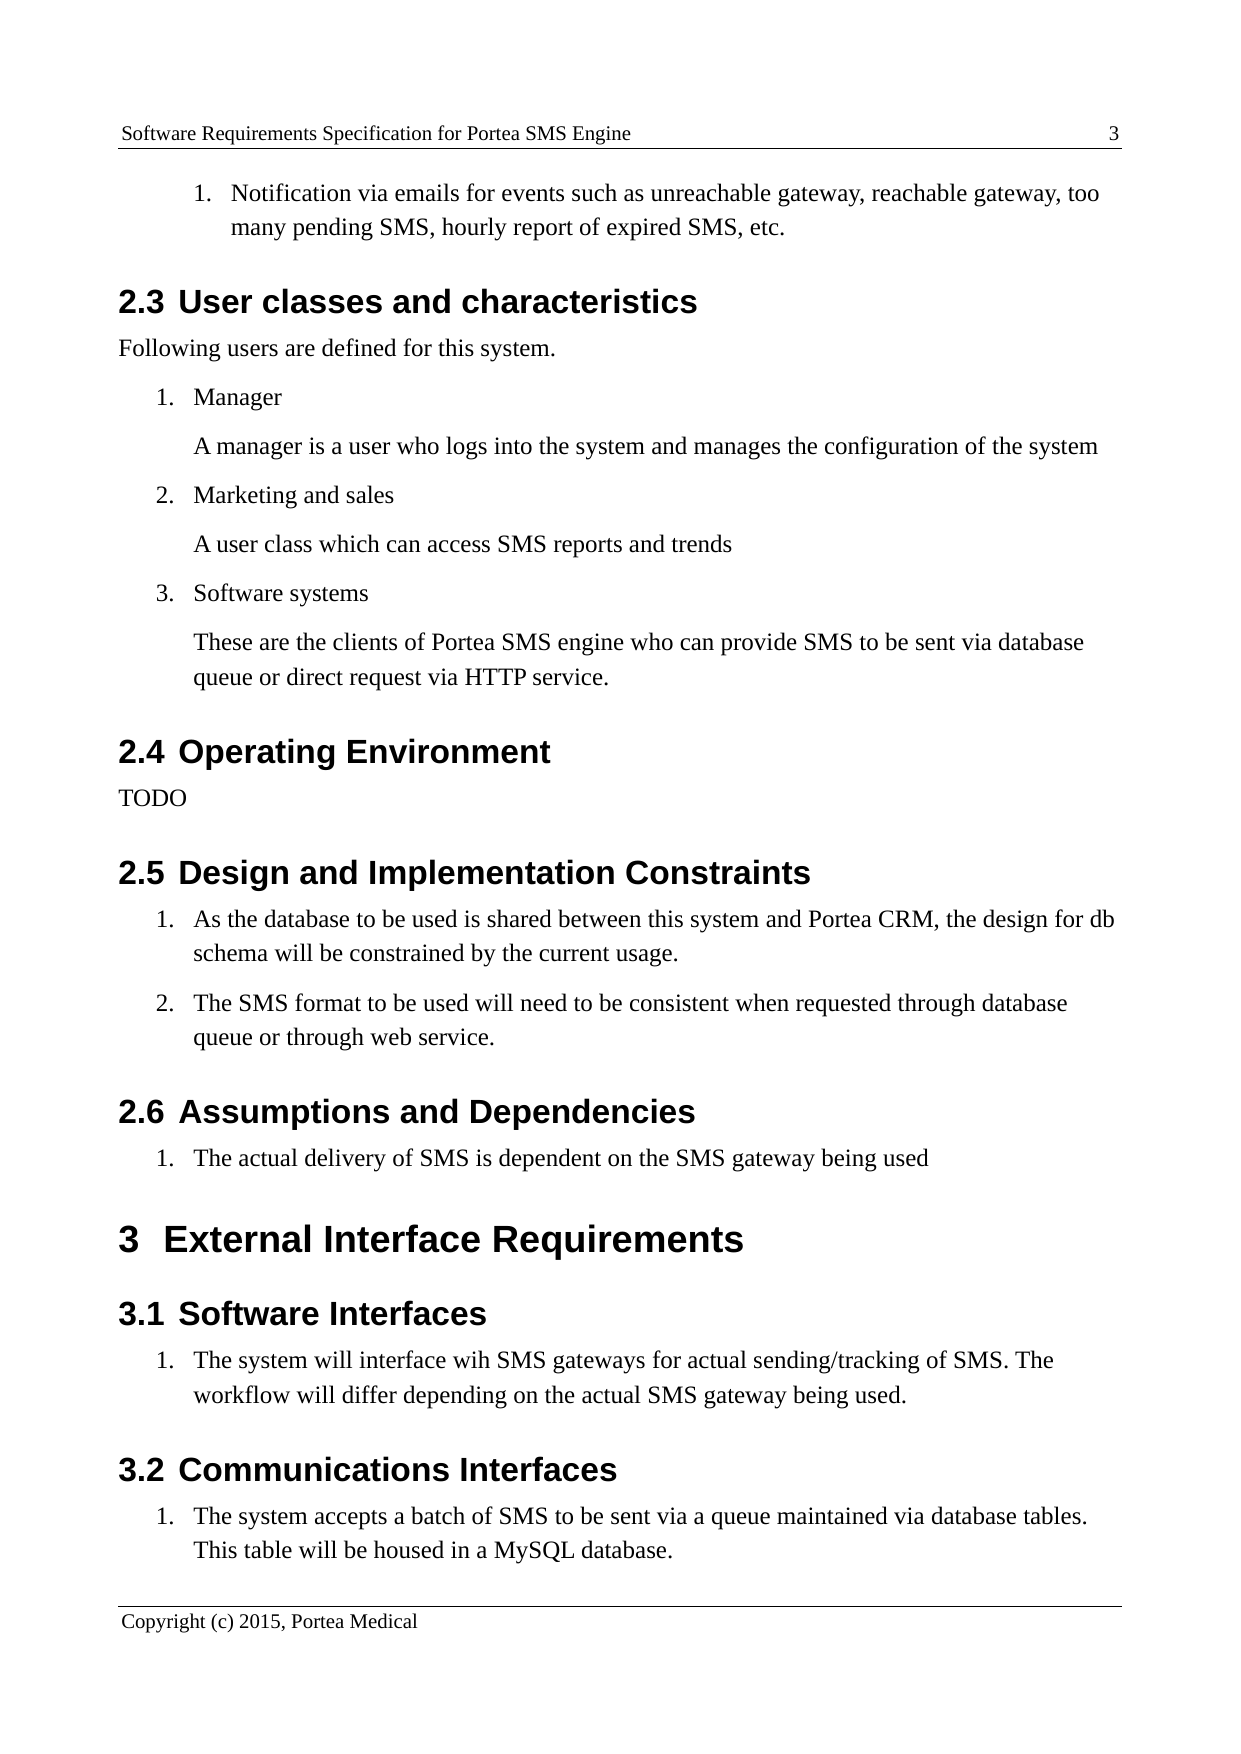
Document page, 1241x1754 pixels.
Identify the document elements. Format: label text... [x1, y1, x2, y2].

list The system accepts a batch of SMS to be sent via a queue maintained via database tables. This table will be housed in a MySQL database. [156, 1501, 1122, 1564]
list A user class which can access SMS reports and trends [156, 529, 1122, 558]
list Manager [156, 382, 1122, 411]
list Software systems [156, 578, 1122, 607]
text TODO [118, 783, 1122, 812]
list These are the clients of Portea SMS engine who can provide SMS to be sent via database queue or direct request via HTTP service. [156, 627, 1122, 691]
subtitle External Interface Requirements [118, 1217, 1122, 1261]
list A manager is a user who logs into the system and manages the configuration of the system [156, 431, 1122, 460]
list The SMS format to be used will need to be consistent when requested through database queue or through web service. [156, 988, 1122, 1051]
subtitle Design and Implementation Constraints [118, 853, 1122, 892]
list As the database to be used is shared between this system and Portea CRM, the design for db schema will be constrained by the current usage. [156, 904, 1122, 967]
subtitle Operating Environment [118, 732, 1122, 771]
list Notification via emails for events such as unreachable gateway, reachable gateway, too many pending SMS, hourly report of expired SMS, etc. [193, 178, 1122, 241]
subtitle Communications Interfaces [118, 1450, 1122, 1488]
subtitle Assumptions and Dependencies [118, 1092, 1122, 1131]
list The actual delivery of SMS is dependent on the SMS gateway being used [156, 1143, 1122, 1172]
list The system will interface wih SMS gateways for actual sending/tracking of SMS. The workflow will differ depending on the actual SMS gateway being used. [156, 1345, 1122, 1408]
list Marketing and sales [156, 480, 1122, 509]
subtitle Software Interfaces [118, 1294, 1122, 1333]
subtitle User classes and characteristics [118, 282, 1122, 321]
text Following users are defined for this system. [118, 333, 1122, 362]
